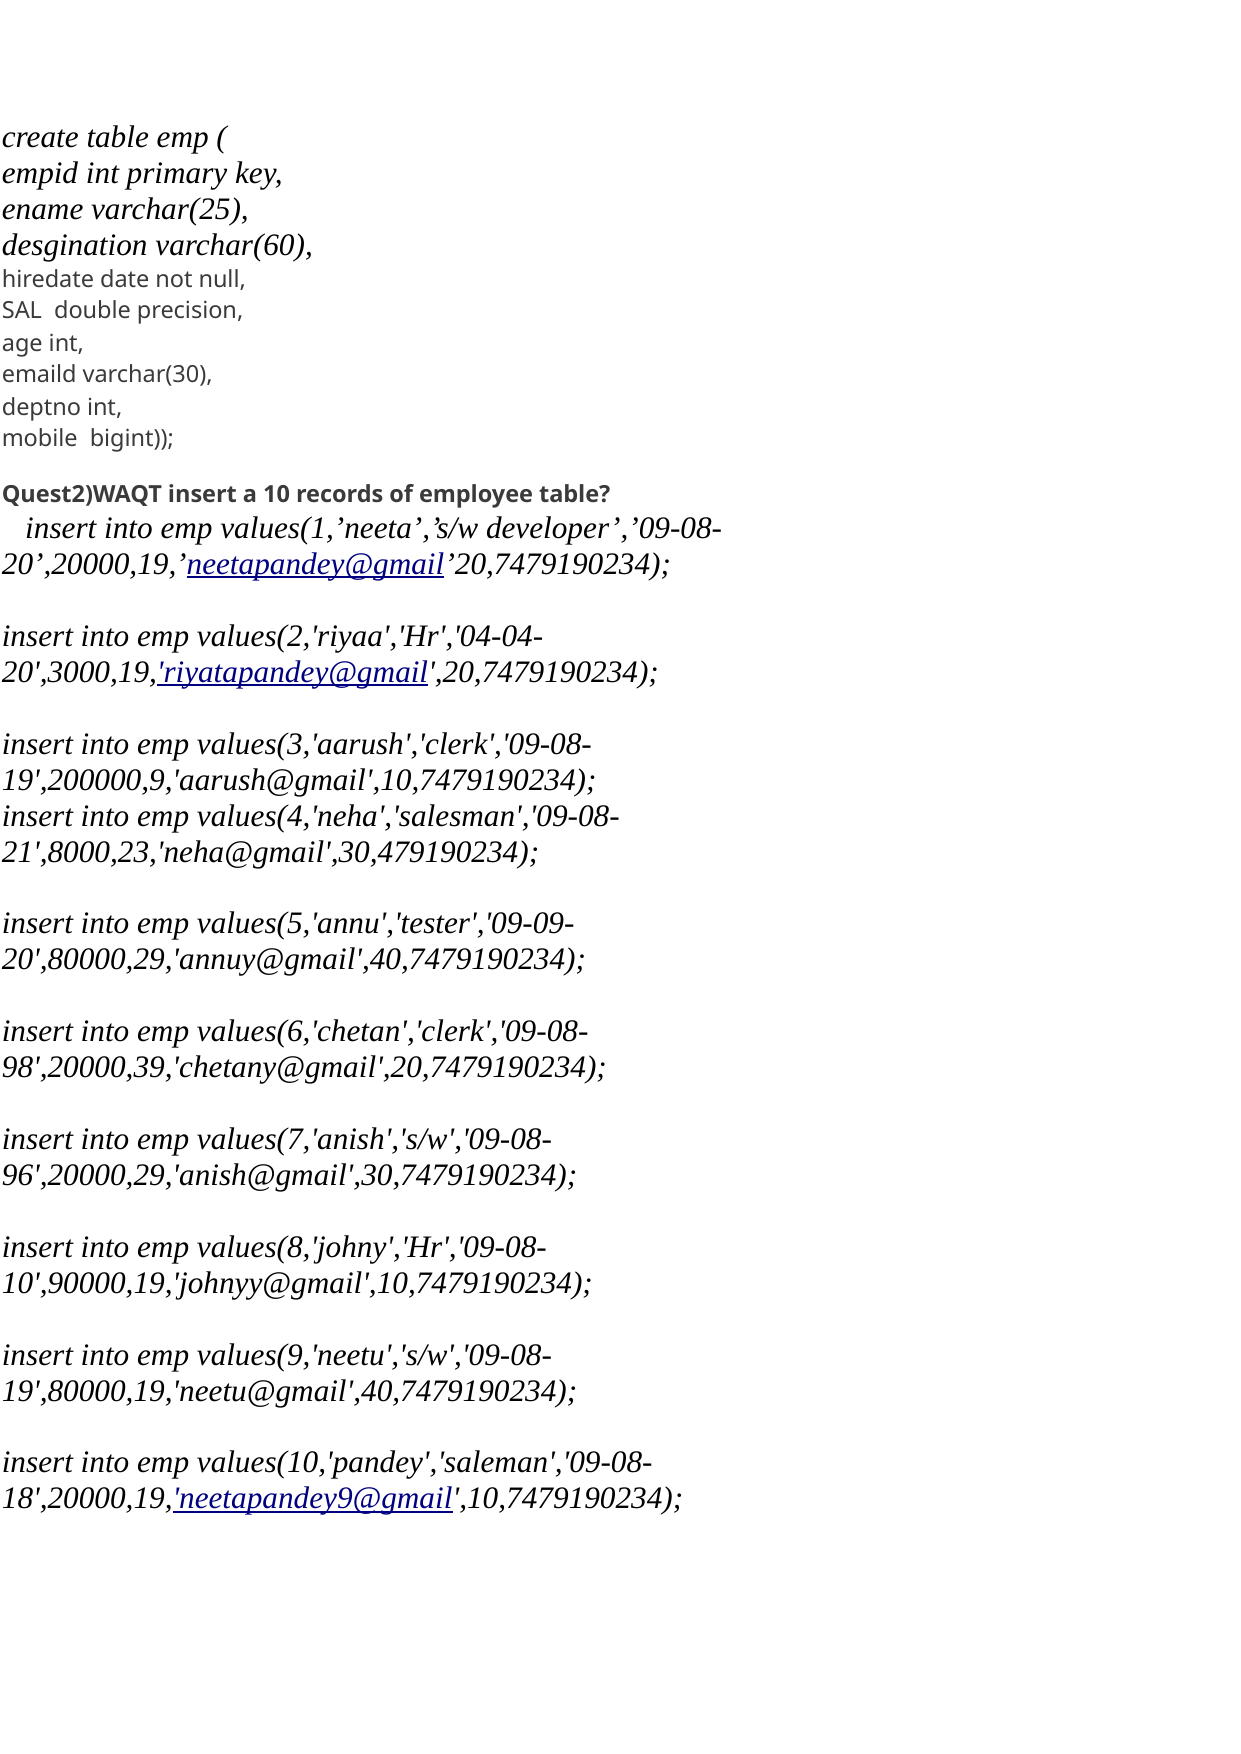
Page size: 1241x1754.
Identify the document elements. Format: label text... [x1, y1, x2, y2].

text age int, [2, 326, 1123, 358]
text emaild varchar(30), [2, 358, 1123, 390]
text insert into emp values(9,'neetu','s/w','09-08-19',80000,19,'neetu@gmail',40,7479190234); [2, 1336, 1123, 1408]
text insert into emp values(5,'annu','tester','09-09-20',80000,29,'annuy@gmail',40,7479190234); [2, 905, 1123, 977]
text empid int primary key, [2, 154, 1123, 190]
text create table emp ( [2, 118, 1123, 154]
text insert into emp values(8,'johny','Hr','09-08-10',90000,19,'johnyy@gmail',10,7479190234); [2, 1228, 1123, 1300]
text ename varchar(25), [2, 190, 1123, 226]
text desgination varchar(60), [2, 226, 1123, 262]
text SAL double precision, [2, 294, 1123, 326]
text insert into emp values(1,’neeta’,’s/w developer’,’09-08-20’,20000,19,’neetapandey@gmail’20,7479190234); [2, 509, 1123, 581]
text hiredate date not null, [2, 262, 1123, 294]
text insert into emp values(3,'aarush','clerk','09-08-19',200000,9,'aarush@gmail',10,7479190234); [2, 725, 1123, 797]
text insert into emp values(4,'neha','salesman','09-08-21',8000,23,'neha@gmail',30,479190234); [2, 797, 1123, 869]
text insert into emp values(10,'pandey','saleman','09-08-18',20000,19,'neetapandey9@gmail',10,7479190234); [2, 1444, 1123, 1516]
text insert into emp values(7,'anish','s/w','09-08-96',20000,29,'anish@gmail',30,7479190234); [2, 1120, 1123, 1192]
text mobile bigint)); [2, 422, 1123, 454]
text insert into emp values(6,'chetan','clerk','09-08-98',20000,39,'chetany@gmail',20,7479190234); [2, 1012, 1123, 1084]
text deptno int, [2, 390, 1123, 422]
text insert into emp values(2,'riyaa','Hr','04-04-20',3000,19,'riyatapandey@gmail',20,7479190234); [2, 617, 1123, 689]
text Quest2)WAQT insert a 10 records of employee table? [2, 477, 1123, 509]
